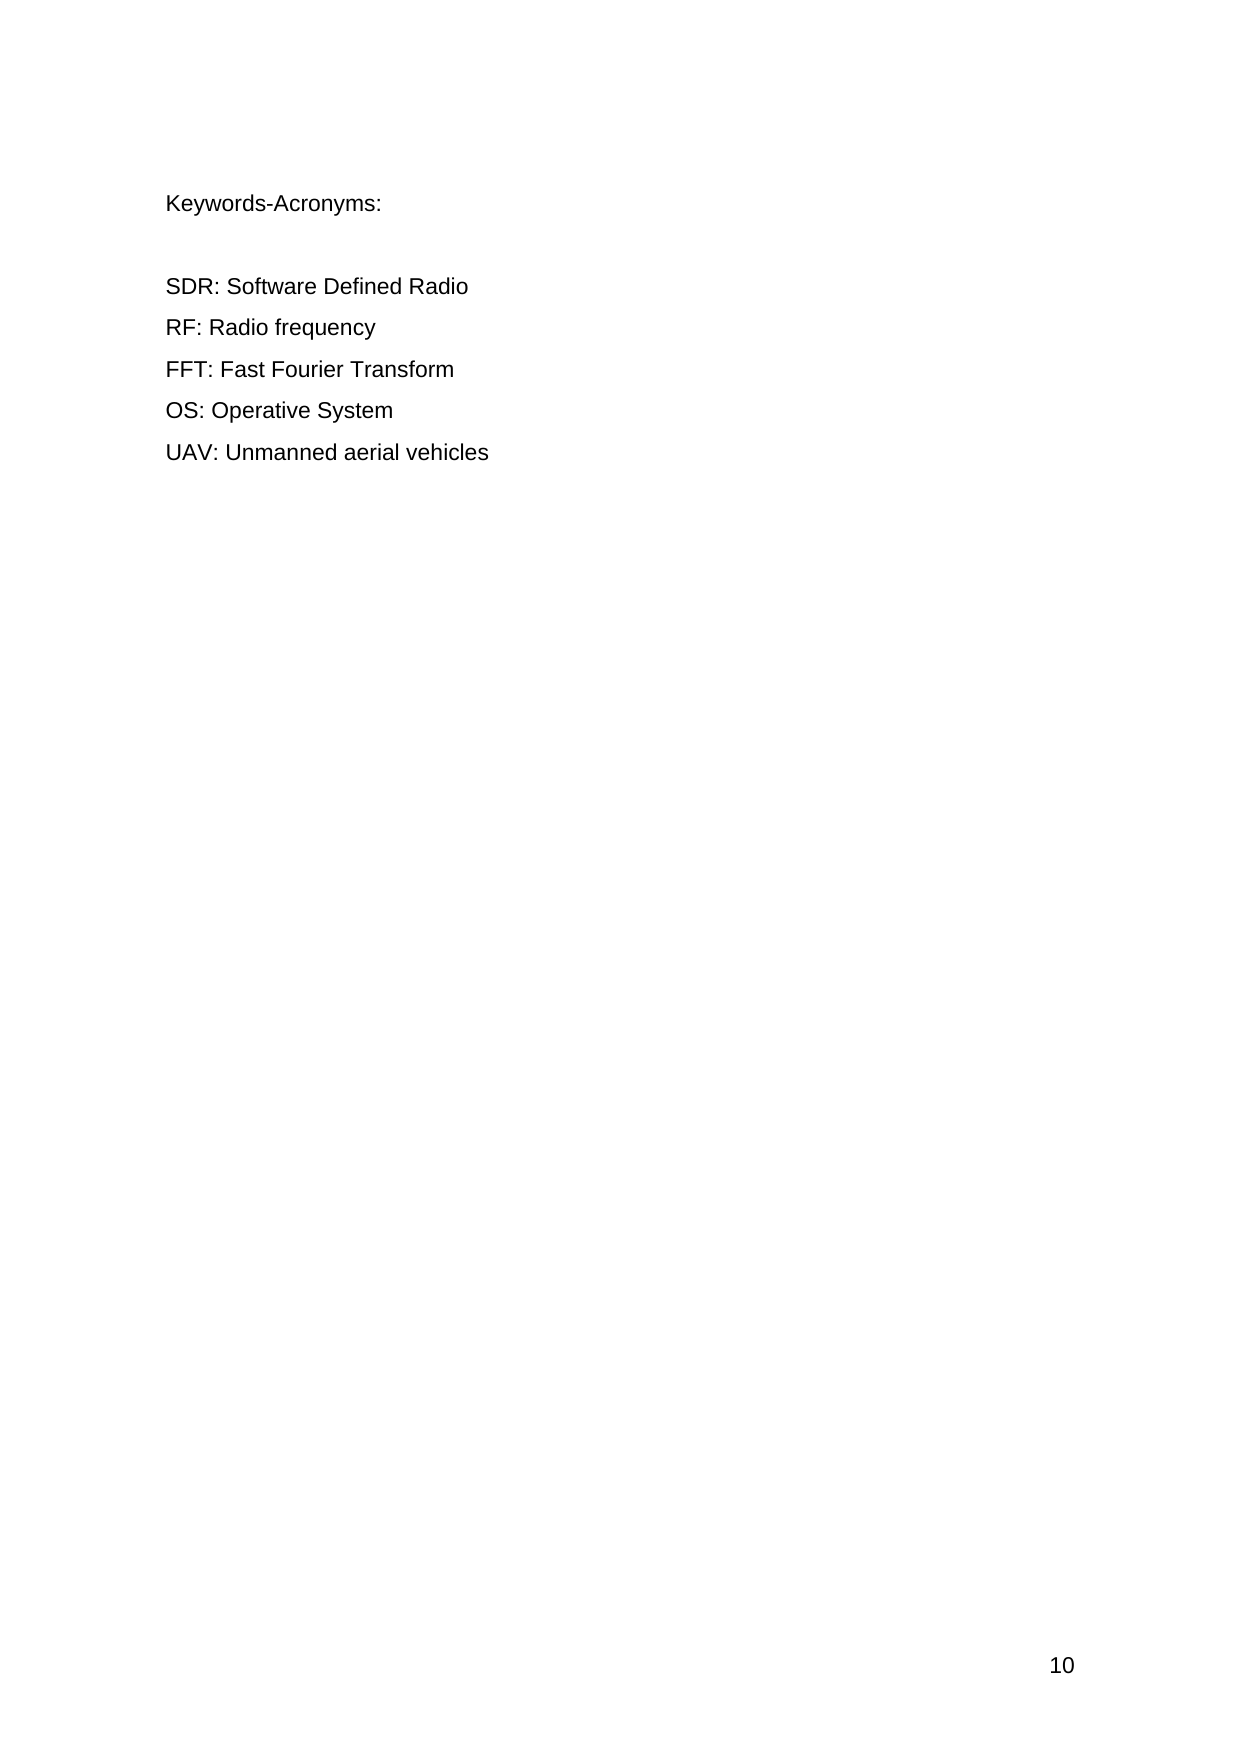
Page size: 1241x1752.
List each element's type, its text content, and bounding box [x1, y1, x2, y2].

text Keywords-Acronyms: [165, 190, 1075, 216]
text RF: Radio frequency [165, 314, 1075, 340]
text UAV: Unmanned aerial vehicles [165, 438, 1075, 465]
text FFT: Fast Fourier Transform [165, 356, 1075, 382]
text OS: Operative System [165, 397, 1075, 423]
text SDR: Software Defined Radio [165, 273, 1075, 299]
